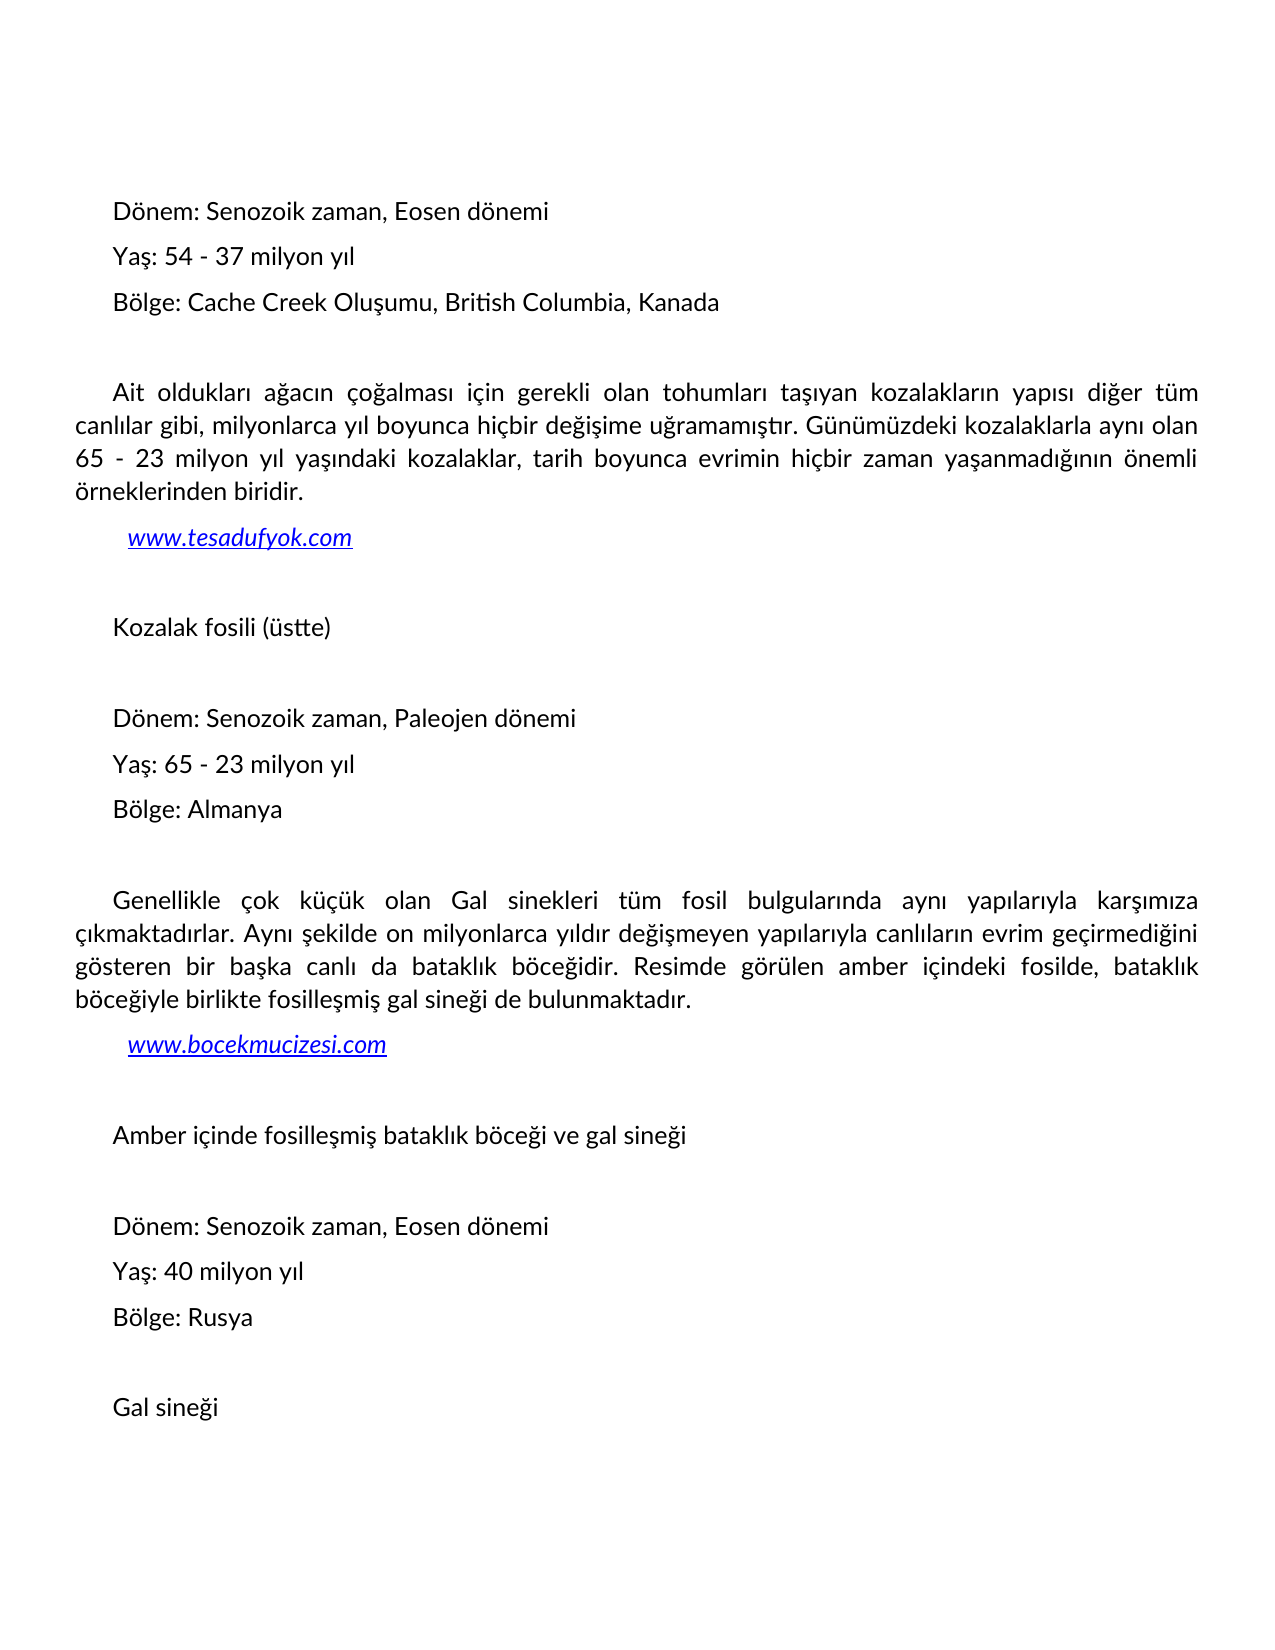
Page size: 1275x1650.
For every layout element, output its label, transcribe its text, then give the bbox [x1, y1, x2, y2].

text www.bocekmucizesi.com [127, 1029, 1177, 1059]
text www.tesadufyok.com [127, 521, 1177, 551]
text Genellikle çok küçük olan Gal sinekleri tüm fosil bulgularında aynı yapılarıyla karşımıza çıkmaktadırlar. Aynı şekilde on milyonlarca yıldır değişmeyen yapılarıyla canlıların evrim geçirmediğini gösteren bir başka canlı da bataklık böceğidir. Resimde görülen amber içindeki fosilde, bataklık böceğiyle birlikte fosilleşmiş gal sineği de bulunmaktadır. [75, 884, 1200, 1013]
text Yaş: 65 - 23 milyon yıl [75, 748, 1200, 778]
text Kozalak fosili (üstte) [75, 612, 1200, 642]
text Bölge: Rusya [75, 1301, 1200, 1331]
text Gal sineği [75, 1392, 1200, 1422]
text Dönem: Senozoik zaman, Eosen dönemi [75, 195, 1200, 225]
text Ait oldukları ağacın çoğalması için gerekli olan tohumları taşıyan kozalakların yapısı diğer tüm canlılar gibi, milyonlarca yıl boyunca hiçbir değişime uğramamıştır. Günümüzdeki kozalaklarla aynı olan 65 - 23 milyon yıl yaşındaki kozalaklar, tarih boyunca evrimin hiçbir zaman yaşanmadığının önemli örneklerinden biridir. [75, 377, 1200, 506]
text Yaş: 40 milyon yıl [75, 1256, 1200, 1286]
text Dönem: Senozoik zaman, Eosen dönemi [75, 1210, 1200, 1240]
text Bölge: Cache Creek Oluşumu, British Columbia, Kanada [75, 286, 1200, 316]
text Yaş: 54 - 37 milyon yıl [75, 241, 1200, 271]
text Dönem: Senozoik zaman, Paleojen dönemi [75, 703, 1200, 733]
text Bölge: Almanya [75, 794, 1200, 824]
text Amber içinde fosilleşmiş bataklık böceği ve gal sineği [75, 1119, 1200, 1149]
